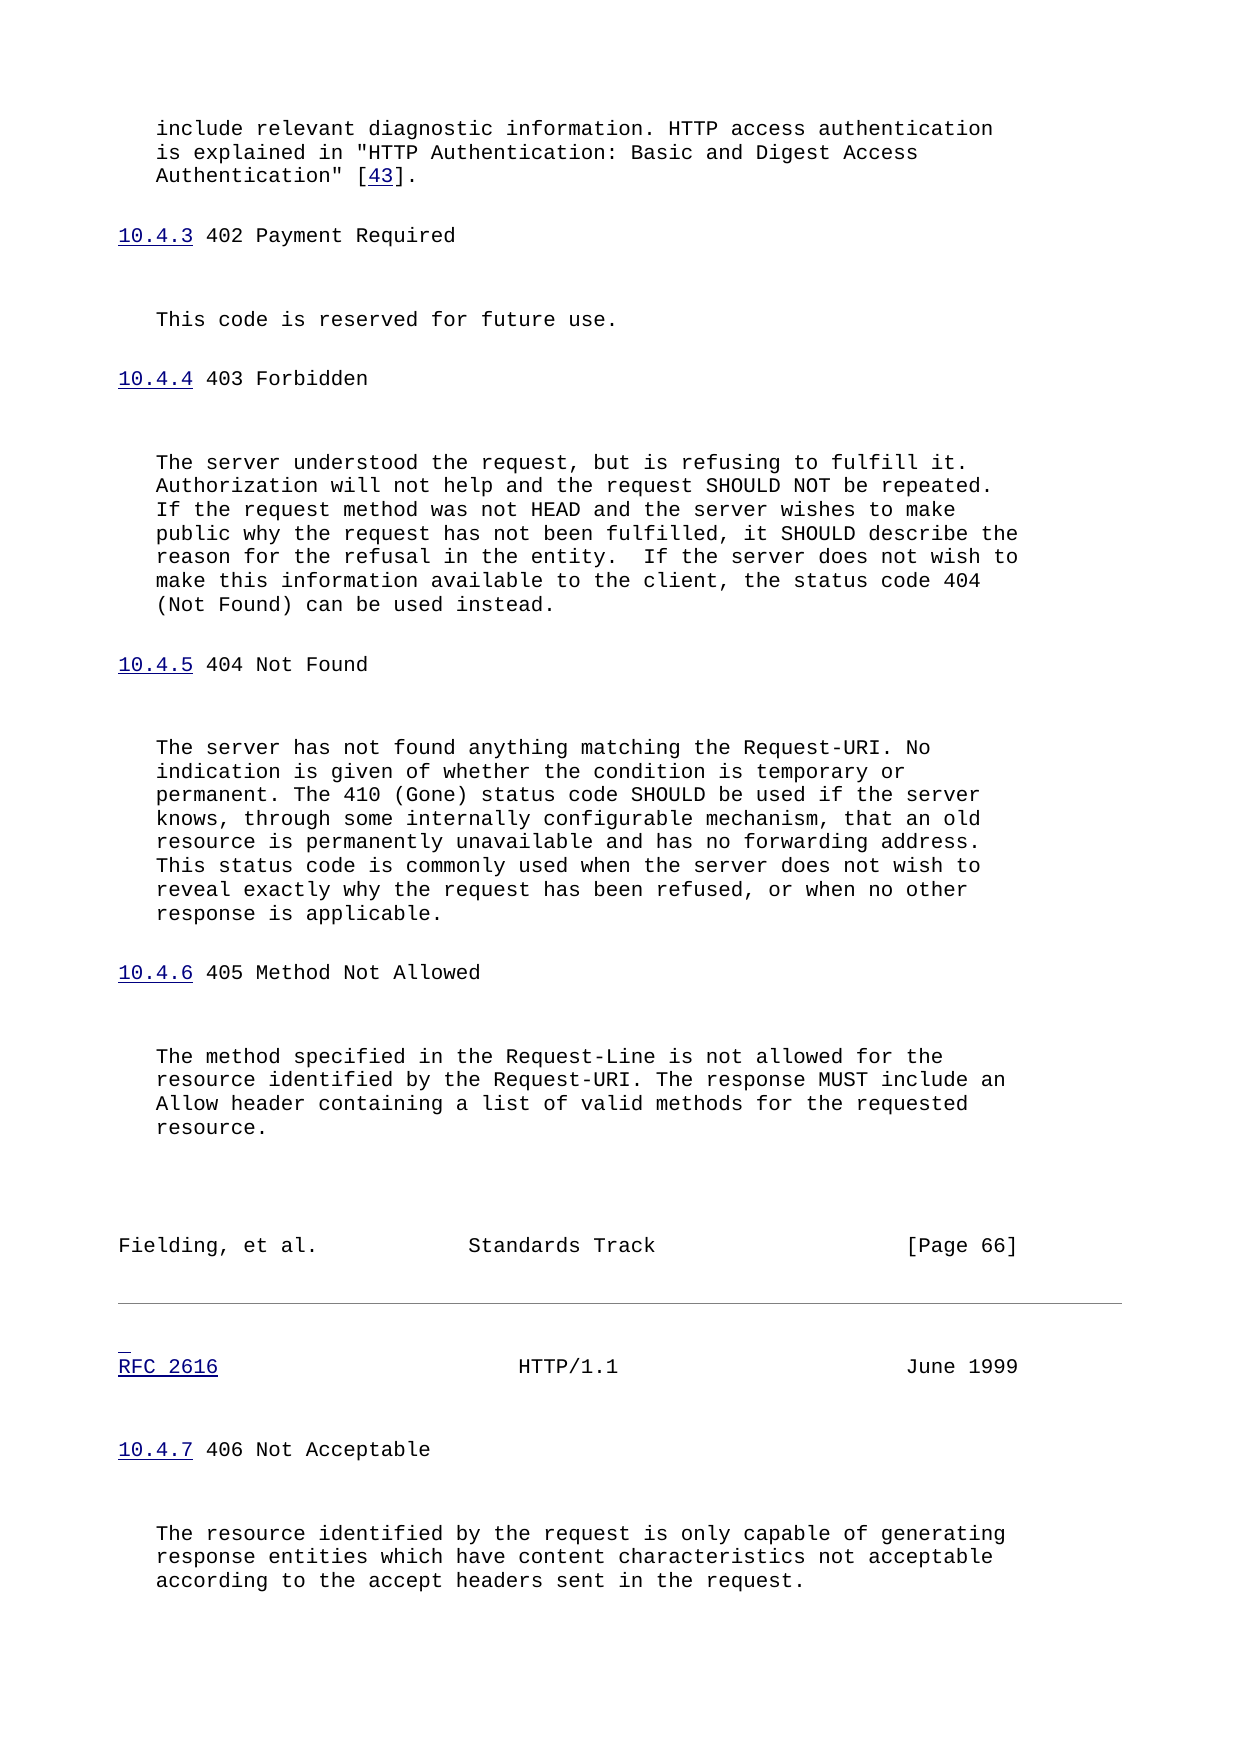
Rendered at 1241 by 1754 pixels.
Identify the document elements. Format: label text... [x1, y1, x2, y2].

text The resource identified by the request is only capable of generating [118, 1523, 1122, 1546]
text 10.4.6 405 Method Not Allowed [118, 962, 1122, 986]
text resource is permanently unavailable and has no forwarding address. [118, 832, 1122, 855]
text 10.4.4 403 Forbidden [118, 368, 1122, 392]
text indication is given of whether the condition is temporary or [118, 761, 1122, 784]
text 10.4.7 406 Not Acceptable [118, 1439, 1122, 1463]
text This status code is commonly used when the server does not wish to [118, 855, 1122, 879]
text Allow header containing a list of valid methods for the requested [118, 1093, 1122, 1117]
text reveal exactly why the request has been refused, or when no other [118, 879, 1122, 902]
text is explained in "HTTP Authentication: Basic and Digest Access [118, 142, 1122, 165]
text reason for the refusal in the entity. If the server does not wish to [118, 546, 1122, 570]
text RFC 2616 HTTP/1.1 June 1999 [118, 1356, 1122, 1379]
text make this information available to the client, the status code 404 [118, 570, 1122, 594]
text response entities which have content characteristics not acceptable [118, 1546, 1122, 1570]
text include relevant diagnostic information. HTTP access authentication [118, 118, 1122, 142]
text resource. [118, 1117, 1122, 1140]
text The server understood the request, but is refusing to fulfill it. [118, 452, 1122, 476]
text Fielding, et al. Standards Track [Page 66] [118, 1235, 1122, 1258]
text Authentication" [43]. [118, 165, 1122, 189]
text according to the accept headers sent in the request. [118, 1570, 1122, 1594]
text resource identified by the Request-URI. The response MUST include an [118, 1069, 1122, 1093]
text knows, through some internally configurable mechanism, that an old [118, 808, 1122, 832]
text The method specified in the Request-Line is not allowed for the [118, 1046, 1122, 1069]
text permanent. The 410 (Gone) status code SHOULD be used if the server [118, 784, 1122, 808]
text 10.4.5 404 Not Found [118, 653, 1122, 677]
text If the request method was not HEAD and the server wishes to make [118, 499, 1122, 523]
text This code is reserved for future use. [118, 309, 1122, 332]
text response is applicable. [118, 902, 1122, 926]
text public why the request has not been fulfilled, it SHOULD describe the [118, 523, 1122, 546]
text The server has not found anything matching the Request-URI. No [118, 737, 1122, 761]
text (Not Found) can be used instead. [118, 594, 1122, 617]
text Authorization will not help and the request SHOULD NOT be repeated. [118, 476, 1122, 499]
text 10.4.3 402 Payment Required [118, 225, 1122, 249]
